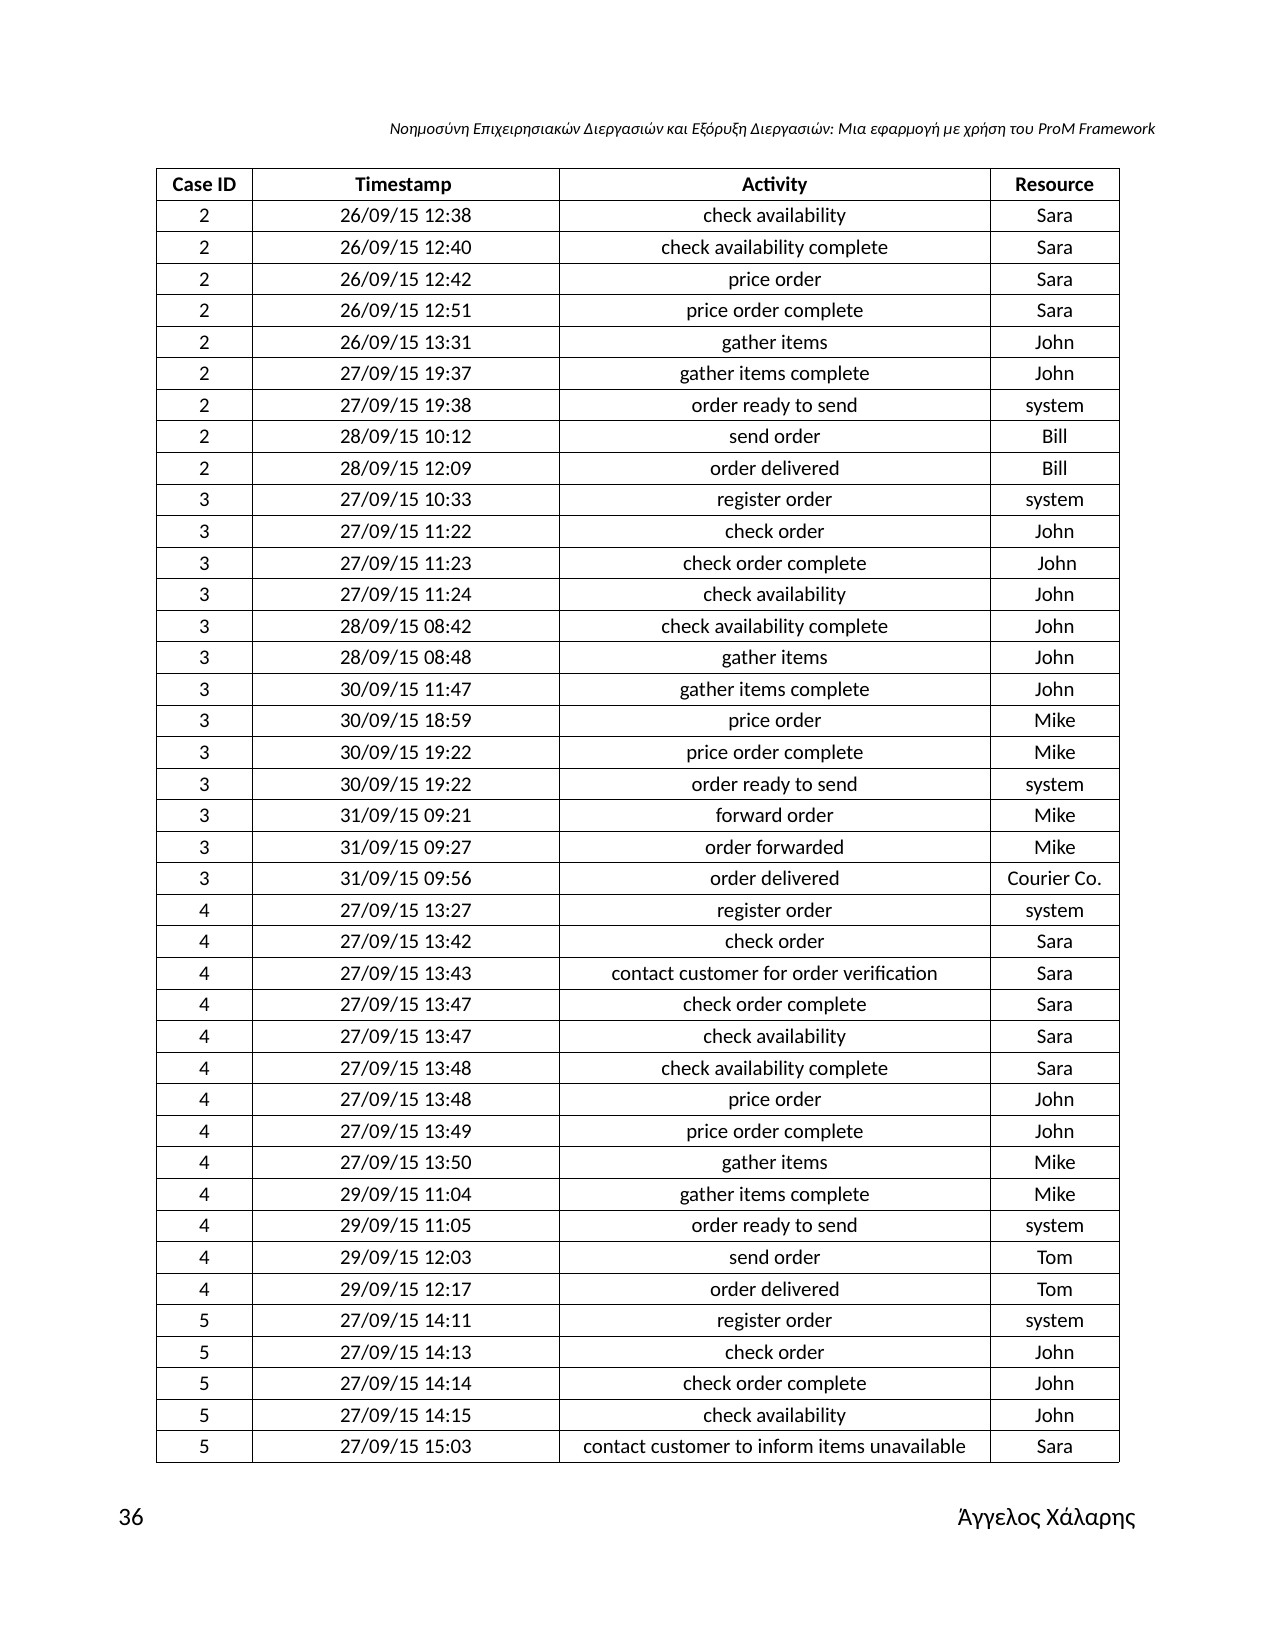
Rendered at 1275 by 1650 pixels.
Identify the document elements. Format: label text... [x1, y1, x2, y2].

table_cell 4 [157, 1021, 252, 1052]
table_cell order delivered [560, 453, 990, 483]
table_header Timestamp [253, 169, 559, 199]
table_cell check order complete [560, 1368, 990, 1399]
table_cell Sara [991, 926, 1119, 957]
table_cell 27/09/15 13:43 [253, 958, 559, 988]
table_cell 27/09/15 14:11 [253, 1305, 559, 1336]
table_cell 27/09/15 15:03 [253, 1431, 559, 1462]
table_cell send order [560, 1242, 990, 1273]
table_cell system [991, 485, 1119, 515]
table_cell Mike [991, 832, 1119, 862]
table_cell 2 [157, 327, 252, 357]
table_cell 3 [157, 800, 252, 831]
table_cell 26/09/15 12:40 [253, 232, 559, 263]
table_cell 3 [157, 611, 252, 641]
table_cell order ready to send [560, 390, 990, 420]
table_cell system [991, 895, 1119, 925]
table_cell Tom [991, 1242, 1119, 1273]
table_cell 27/09/15 13:50 [253, 1147, 559, 1178]
table_cell 31/09/15 09:21 [253, 800, 559, 831]
table_cell register order [560, 485, 990, 515]
table_cell Mike [991, 1179, 1119, 1209]
table_cell system [991, 769, 1119, 799]
table_cell system [991, 1305, 1119, 1336]
table_cell Mike [991, 706, 1119, 736]
table_cell 28/09/15 08:48 [253, 642, 559, 673]
table_cell check order complete [560, 990, 990, 1020]
table_cell 28/09/15 10:12 [253, 421, 559, 452]
table_cell 3 [157, 737, 252, 768]
table_cell check availability [560, 1400, 990, 1430]
table_cell 30/09/15 11:47 [253, 674, 559, 704]
table_cell 2 [157, 201, 252, 231]
table_cell contact customer for order verification [560, 958, 990, 988]
table_cell price order complete [560, 295, 990, 326]
table_cell 5 [157, 1431, 252, 1462]
table_cell 31/09/15 09:27 [253, 832, 559, 862]
table_cell 30/09/15 18:59 [253, 706, 559, 736]
table_cell 4 [157, 1053, 252, 1083]
table_cell order delivered [560, 863, 990, 894]
table_cell 4 [157, 926, 252, 957]
table_cell contact customer to inform items unavailable [560, 1431, 990, 1462]
table_cell 27/09/15 11:22 [253, 516, 559, 547]
table_cell Mike [991, 737, 1119, 768]
table_cell 3 [157, 548, 252, 578]
table_cell Sara [991, 990, 1119, 1020]
table_cell 3 [157, 674, 252, 704]
table_cell John [991, 579, 1119, 610]
table_cell order delivered [560, 1274, 990, 1304]
table_cell 2 [157, 232, 252, 263]
table_cell 2 [157, 453, 252, 483]
table_cell 27/09/15 11:23 [253, 548, 559, 578]
table_cell order ready to send [560, 769, 990, 799]
table_cell 3 [157, 485, 252, 515]
table_cell 3 [157, 579, 252, 610]
table_cell 3 [157, 706, 252, 736]
table_cell Sara [991, 1053, 1119, 1083]
table_cell 2 [157, 390, 252, 420]
table_cell 27/09/15 13:48 [253, 1084, 559, 1115]
table_header Activity [560, 169, 990, 199]
table_cell 27/09/15 13:47 [253, 1021, 559, 1052]
table_cell 30/09/15 19:22 [253, 737, 559, 768]
table_cell check availability [560, 1021, 990, 1052]
table_cell Mike [991, 800, 1119, 831]
table_cell Sara [991, 201, 1119, 231]
table_cell John [991, 516, 1119, 547]
table_cell order ready to send [560, 1211, 990, 1241]
table_cell check availability complete [560, 1053, 990, 1083]
table_cell check order [560, 516, 990, 547]
table_cell 4 [157, 1242, 252, 1273]
table_cell price order complete [560, 1116, 990, 1146]
table_cell 27/09/15 11:24 [253, 579, 559, 610]
table_cell price order [560, 706, 990, 736]
table_cell 27/09/15 14:15 [253, 1400, 559, 1430]
table_cell check availability [560, 579, 990, 610]
table_cell 28/09/15 12:09 [253, 453, 559, 483]
table_header Resource [991, 169, 1119, 199]
table_cell 4 [157, 958, 252, 988]
table_cell 28/09/15 08:42 [253, 611, 559, 641]
table_cell register order [560, 1305, 990, 1336]
table_cell John [991, 611, 1119, 641]
table_cell check order complete [560, 548, 990, 578]
table_cell 27/09/15 13:49 [253, 1116, 559, 1146]
table_cell Sara [991, 295, 1119, 326]
table_cell John [991, 1116, 1119, 1146]
table_cell 29/09/15 12:03 [253, 1242, 559, 1273]
table_cell send order [560, 421, 990, 452]
table_cell price order [560, 264, 990, 294]
table_cell Bill [991, 453, 1119, 483]
table_cell Sara [991, 232, 1119, 263]
table_cell 30/09/15 19:22 [253, 769, 559, 799]
table_cell 4 [157, 1116, 252, 1146]
table_cell gather items complete [560, 674, 990, 704]
table_cell 5 [157, 1337, 252, 1367]
table_cell John [991, 548, 1119, 578]
table_cell 4 [157, 1179, 252, 1209]
table_cell gather items complete [560, 1179, 990, 1209]
table_cell Sara [991, 264, 1119, 294]
table_cell system [991, 390, 1119, 420]
table_cell Mike [991, 1147, 1119, 1178]
table_cell 26/09/15 12:42 [253, 264, 559, 294]
table_cell 27/09/15 14:14 [253, 1368, 559, 1399]
table_cell check availability [560, 201, 990, 231]
table_cell 2 [157, 421, 252, 452]
table_cell John [991, 1400, 1119, 1430]
table_cell Bill [991, 421, 1119, 452]
table_cell 27/09/15 13:42 [253, 926, 559, 957]
table_cell 26/09/15 12:51 [253, 295, 559, 326]
table_cell 2 [157, 264, 252, 294]
table_cell 31/09/15 09:56 [253, 863, 559, 894]
table_cell 26/09/15 12:38 [253, 201, 559, 231]
table_cell 4 [157, 990, 252, 1020]
table_cell check order [560, 1337, 990, 1367]
table_cell John [991, 1084, 1119, 1115]
table_header Case ID [157, 169, 252, 199]
table_cell 27/09/15 13:47 [253, 990, 559, 1020]
table_cell 3 [157, 832, 252, 862]
table_cell 4 [157, 1084, 252, 1115]
table_cell Sara [991, 958, 1119, 988]
table_cell 2 [157, 358, 252, 389]
table_cell price order complete [560, 737, 990, 768]
table_cell 27/09/15 19:37 [253, 358, 559, 389]
table_cell gather items complete [560, 358, 990, 389]
table_cell 29/09/15 11:04 [253, 1179, 559, 1209]
table_cell gather items [560, 642, 990, 673]
table_cell 4 [157, 1211, 252, 1241]
table_cell gather items [560, 327, 990, 357]
table_cell 27/09/15 19:38 [253, 390, 559, 420]
table_cell gather items [560, 1147, 990, 1178]
table_cell check order [560, 926, 990, 957]
table_cell Sara [991, 1431, 1119, 1462]
table_cell 3 [157, 769, 252, 799]
table_cell 3 [157, 516, 252, 547]
table_cell register order [560, 895, 990, 925]
table_cell 4 [157, 1147, 252, 1178]
table_cell John [991, 358, 1119, 389]
table_cell Sara [991, 1021, 1119, 1052]
table_cell 26/09/15 13:31 [253, 327, 559, 357]
table_cell 4 [157, 895, 252, 925]
table_cell 29/09/15 12:17 [253, 1274, 559, 1304]
table_cell Courier Co. [991, 863, 1119, 894]
table_cell 27/09/15 14:13 [253, 1337, 559, 1367]
table_cell John [991, 1368, 1119, 1399]
table_cell check availability complete [560, 232, 990, 263]
table_cell John [991, 674, 1119, 704]
table_cell 5 [157, 1400, 252, 1430]
table_cell system [991, 1211, 1119, 1241]
table_cell 27/09/15 13:27 [253, 895, 559, 925]
table_cell 4 [157, 1274, 252, 1304]
table_cell John [991, 327, 1119, 357]
table_cell Tom [991, 1274, 1119, 1304]
table_cell 3 [157, 863, 252, 894]
table_cell 5 [157, 1368, 252, 1399]
table_cell forward order [560, 800, 990, 831]
table_cell John [991, 1337, 1119, 1367]
table_cell 2 [157, 295, 252, 326]
table_cell 3 [157, 642, 252, 673]
table_cell 27/09/15 13:48 [253, 1053, 559, 1083]
table_cell 5 [157, 1305, 252, 1336]
table_cell John [991, 642, 1119, 673]
table_cell price order [560, 1084, 990, 1115]
table_cell check availability complete [560, 611, 990, 641]
table_cell order forwarded [560, 832, 990, 862]
table_cell 29/09/15 11:05 [253, 1211, 559, 1241]
table_cell 27/09/15 10:33 [253, 485, 559, 515]
